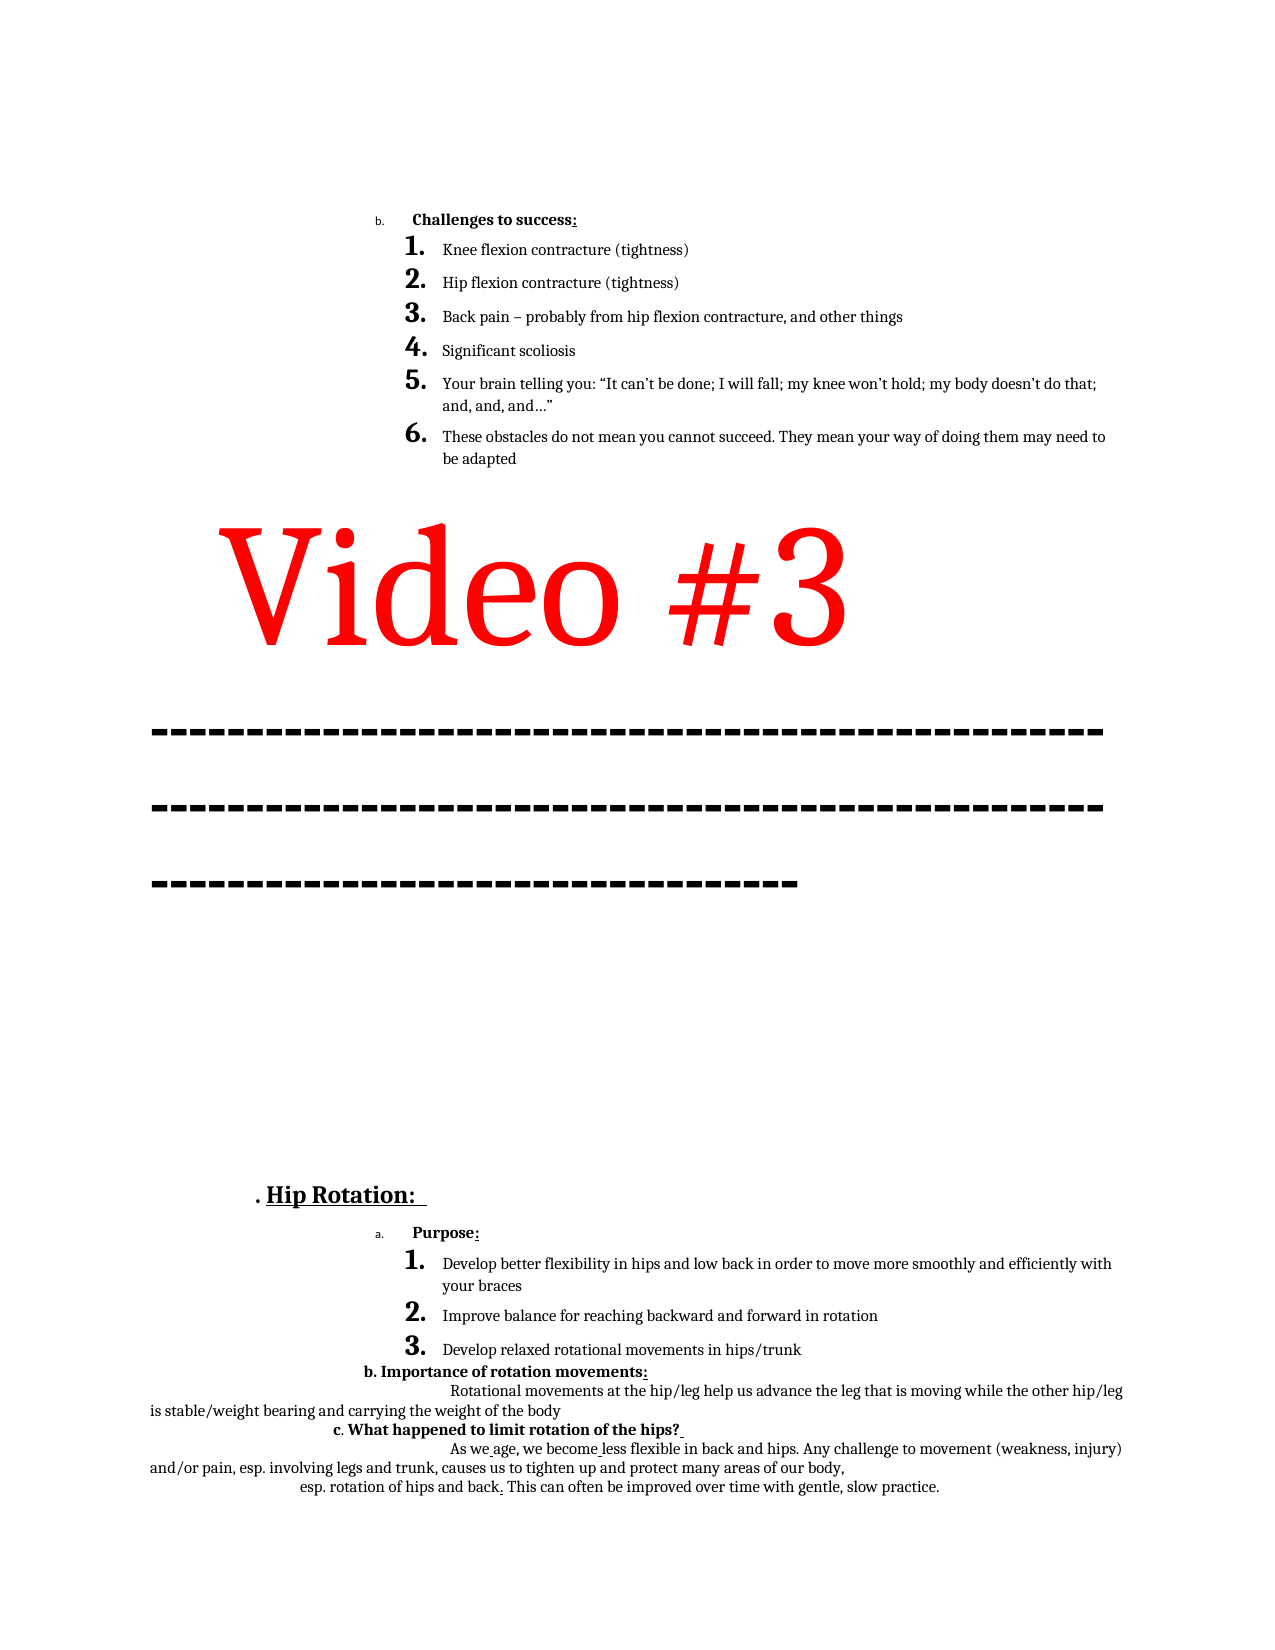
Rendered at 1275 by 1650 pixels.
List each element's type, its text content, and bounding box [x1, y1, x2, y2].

list Develop better flexibility in hips and low back in order to move more smoothly and efficiently with your braces [405, 1243, 1125, 1296]
list Your brain telling you: “It can’t be done; I will fall; my knee won’t hold; my body doesn’t do that; and, and, and…” [405, 363, 1125, 416]
list Knee flexion contracture (tightness) [405, 229, 1125, 263]
text As we age, we become less flexible in back and hips. Any challenge to movement (weakness, injury) and/or pain, esp. involving legs and trunk, causes us to tighten up and protect many areas of our body, esp. rotation of hips and back. This can often be improved over time with gentle, slow practice. [150, 1439, 1125, 1497]
list Purpose: [375, 1224, 1125, 1243]
list Significant scoliosis [405, 330, 1125, 363]
text c. What happened to limit rotation of the hips? [150, 1420, 1125, 1439]
list Challenges to success: [375, 210, 1125, 229]
list Develop relaxed rotational movements in hips/trunk [405, 1329, 1125, 1363]
text . Hip Rotation: [180, 1181, 1125, 1209]
list Back pain – probably from hip flexion contracture, and other things [405, 296, 1125, 330]
text b. Importance of rotation movements: [360, 1363, 1125, 1382]
list Improve balance for reaching backward and forward in rotation [405, 1296, 1125, 1329]
list These obstacles do not mean you cannot succeed. They mean your way of doing them may need to be adapted [405, 416, 1125, 469]
text Video #3 [218, 488, 1125, 689]
text Rotational movements at the hip/leg help us advance the leg that is moving while the other hip/leg is stable/weight bearing and carrying the weight of the body [150, 1382, 1125, 1420]
list Hip flexion contracture (tightness) [405, 263, 1125, 296]
text -------------------------------------------------------------------------------------------------------------------------------------- [150, 689, 1125, 918]
